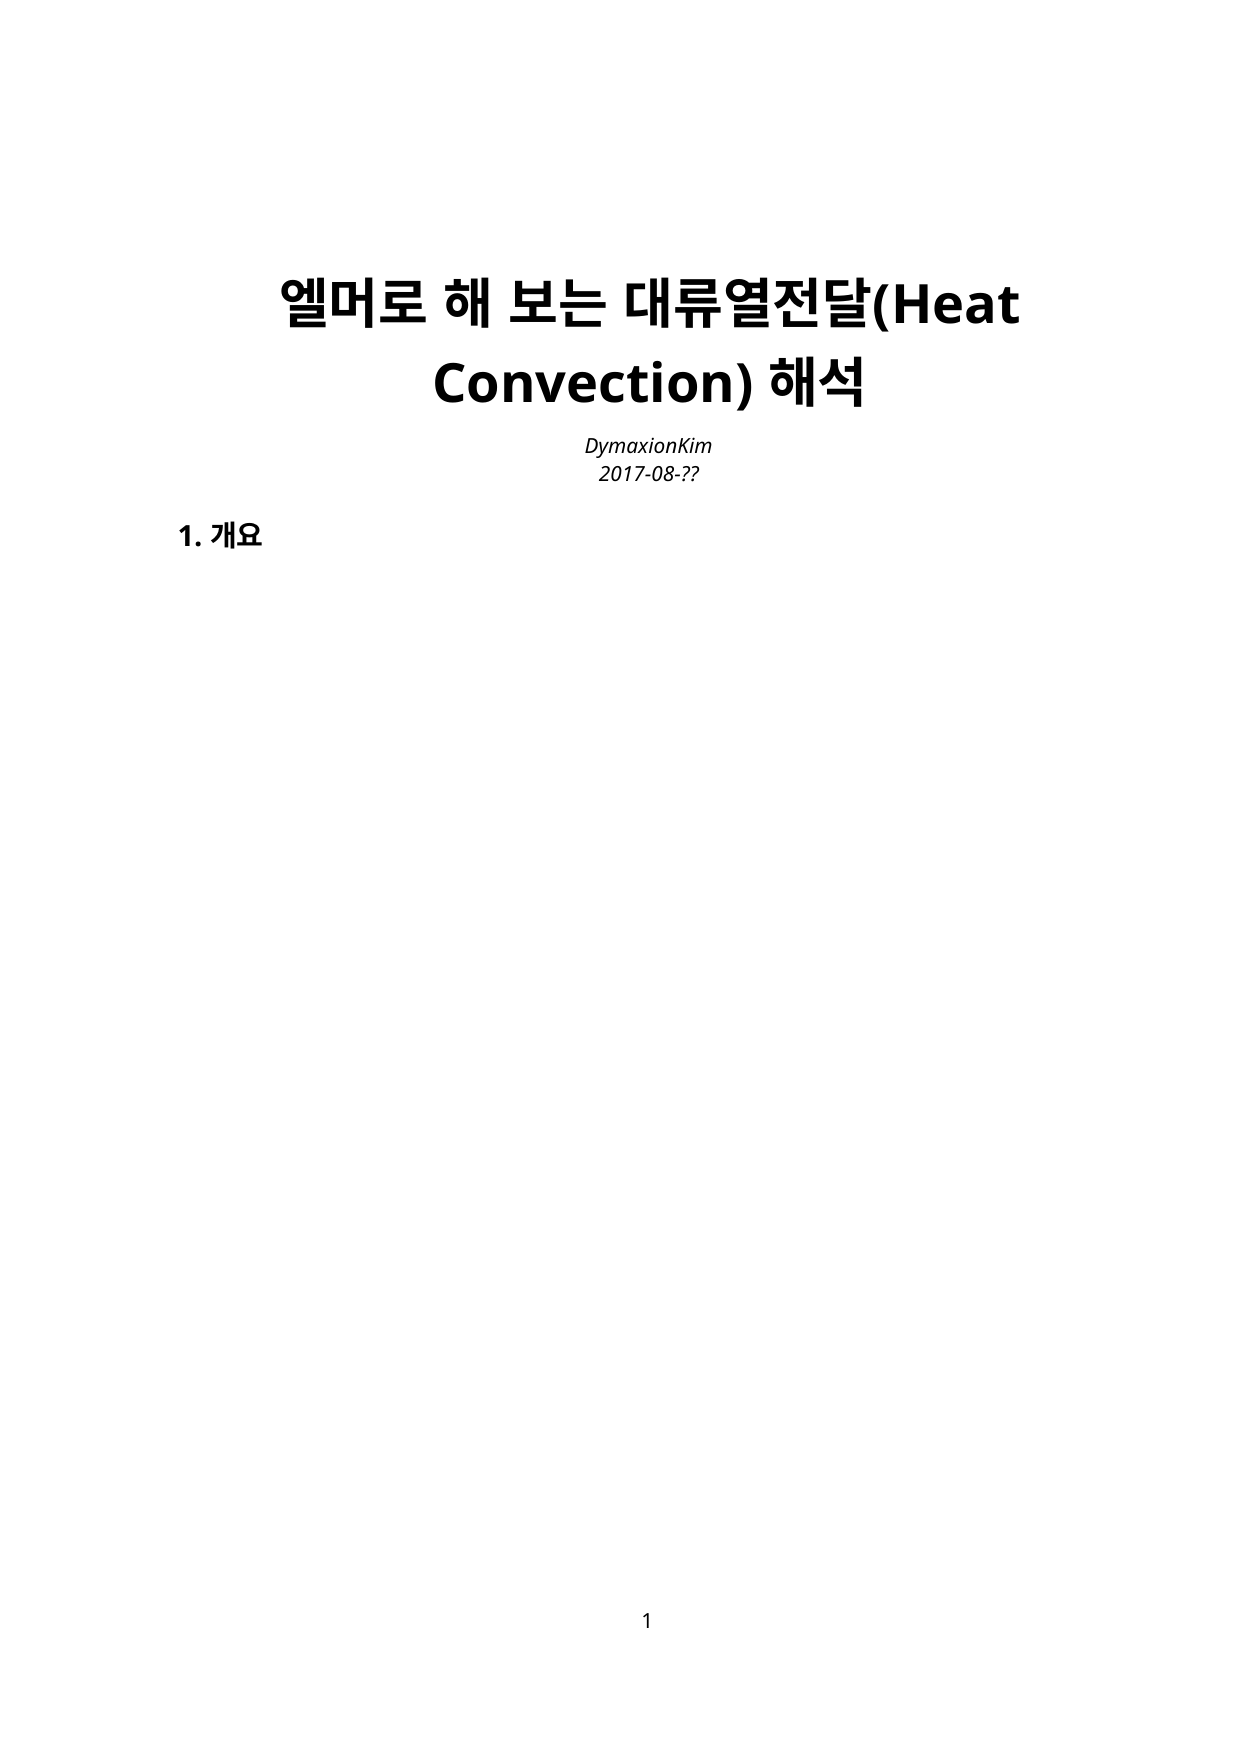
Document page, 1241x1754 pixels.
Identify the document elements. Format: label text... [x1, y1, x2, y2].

text 2017-08-?? [177, 459, 1122, 488]
text DymaxionKim [177, 431, 1122, 459]
title 엘머로 해 보는 대류열전달(Heat Convection) 해석 [177, 261, 1122, 418]
subtitle 1. 개요 [177, 513, 1122, 555]
